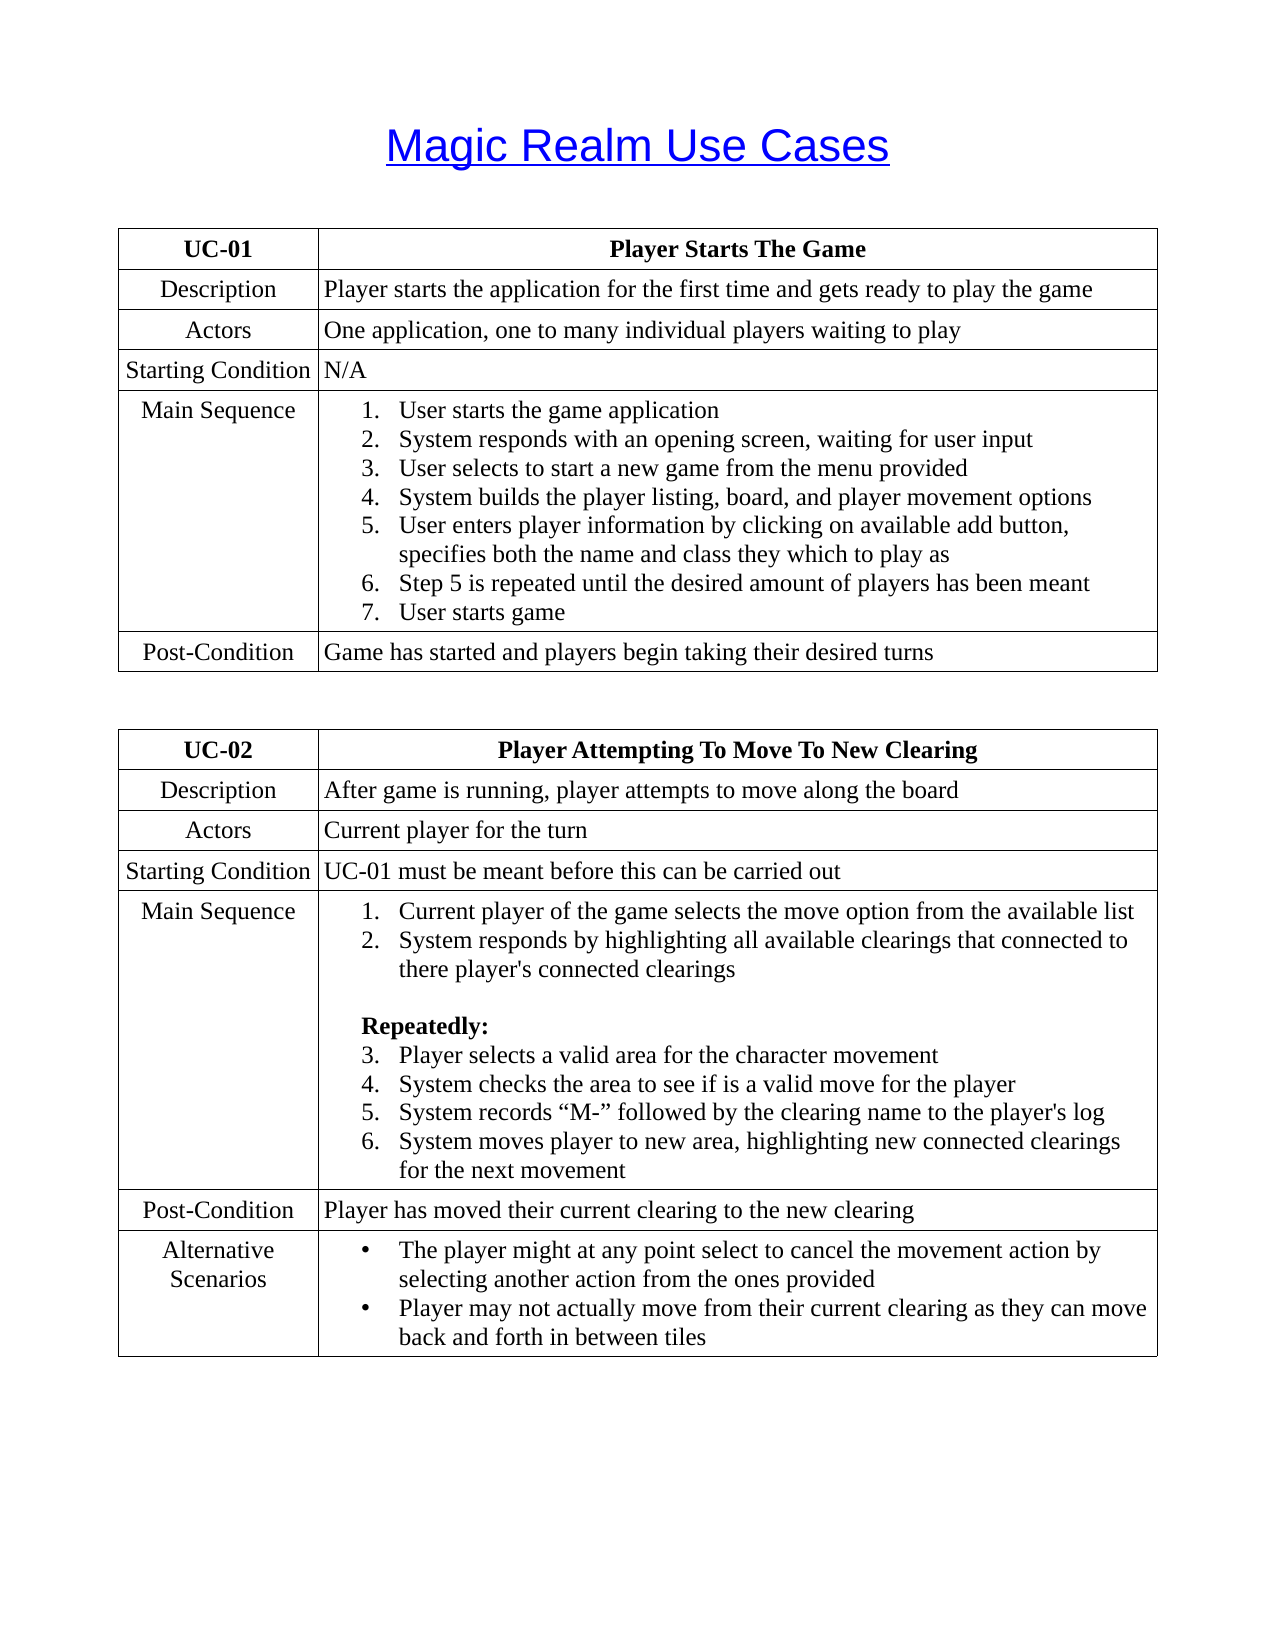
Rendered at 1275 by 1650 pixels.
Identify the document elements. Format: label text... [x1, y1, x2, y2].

table_cell Main Sequence [119, 391, 318, 631]
table_cell Post-Condition [119, 632, 318, 671]
table_cell N/A [319, 350, 1157, 389]
table_cell Main Sequence [119, 891, 318, 1189]
table_cell After game is running, player attempts to move along the board [319, 770, 1157, 810]
table_header Player Attempting To Move To New Clearing [319, 730, 1157, 769]
table_header Player Starts The Game [319, 229, 1157, 269]
table_cell Description [119, 770, 318, 810]
table_cell Game has started and players begin taking their desired turns [319, 632, 1157, 671]
table_cell Starting Condition [119, 851, 318, 890]
table_cell Actors [119, 811, 318, 850]
table_cell Player has moved their current clearing to the new clearing [319, 1190, 1157, 1230]
table_cell Post-Condition [119, 1190, 318, 1230]
table_cell Description [119, 270, 318, 309]
text Magic Realm Use Cases [118, 118, 1157, 171]
table_header UC-02 [119, 730, 318, 769]
table_cell Player starts the application for the first time and gets ready to play the game [319, 270, 1157, 309]
table_cell User starts the game application System responds with an opening screen, waiting for user input User selects to start a new game from the menu provided System builds the player listing, board, and player movement options User enters player information by clicking on available add button, specifies both the name and class they which to play as Step 5 is repeated until the desired amount of players has been meant User starts game [319, 391, 1157, 631]
table_cell The player might at any point select to cancel the movement action by selecting another action from the ones provided Player may not actually move from their current clearing as they can move back and forth in between tiles [319, 1231, 1157, 1356]
table_cell Alternative Scenarios [119, 1231, 318, 1356]
table_cell Starting Condition [119, 350, 318, 389]
table_cell Current player of the game selects the move option from the available list System responds by highlighting all available clearings that connected to there player's connected clearings Repeatedly: Player selects a valid area for the character movement System checks the area to see if is a valid move for the player System records “M-” followed by the clearing name to the player's log System moves player to new area, highlighting new connected clearings for the next movement [319, 891, 1157, 1189]
table_cell One application, one to many individual players waiting to play [319, 310, 1157, 349]
table_header UC-01 [119, 229, 318, 269]
table_cell UC-01 must be meant before this can be carried out [319, 851, 1157, 890]
table_cell Actors [119, 310, 318, 349]
table_cell Current player for the turn [319, 811, 1157, 850]
